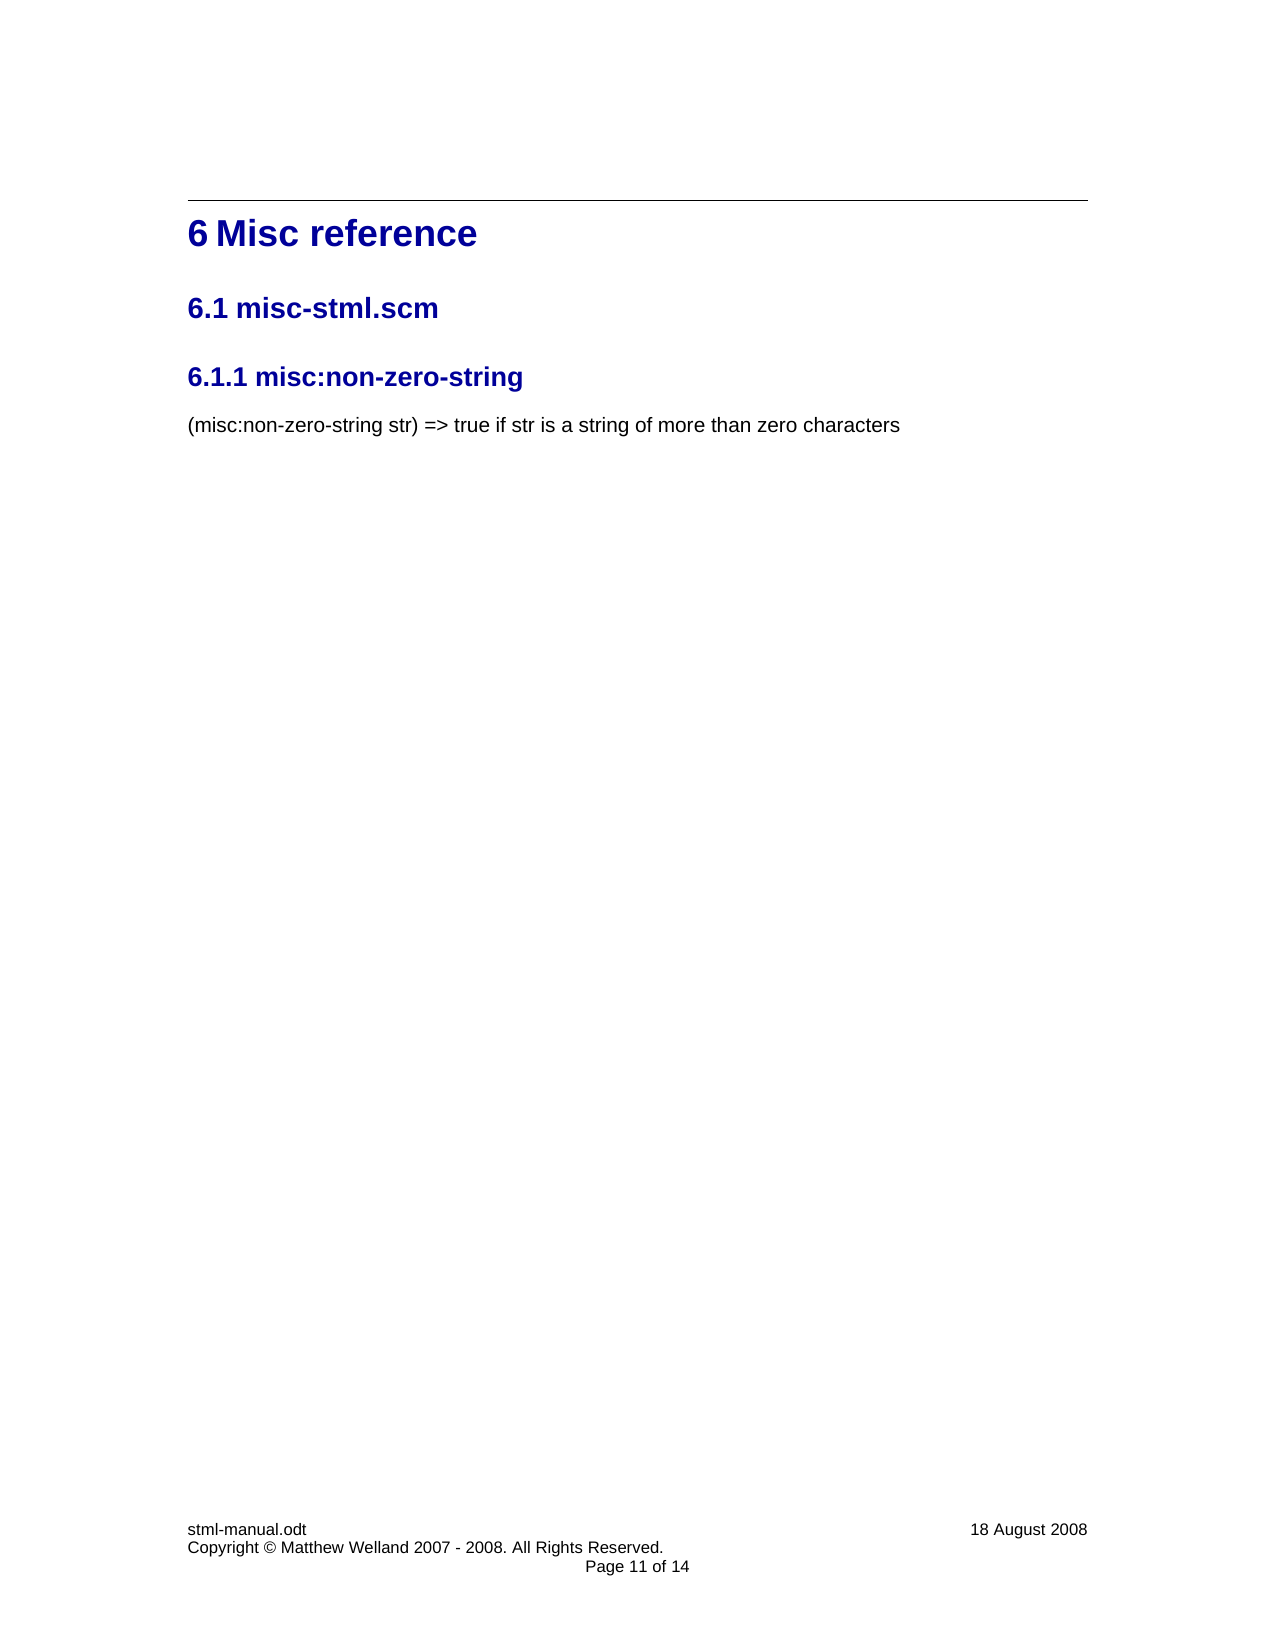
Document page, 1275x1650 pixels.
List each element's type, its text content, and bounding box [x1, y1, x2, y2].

subtitle Misc reference [187, 201, 1088, 254]
subtitle misc-stml.scm [187, 292, 1088, 325]
text (misc:non-zero-string str) => true if str is a string of more than zero characters [187, 413, 1088, 437]
subtitle misc:non-zero-string [187, 362, 1088, 392]
